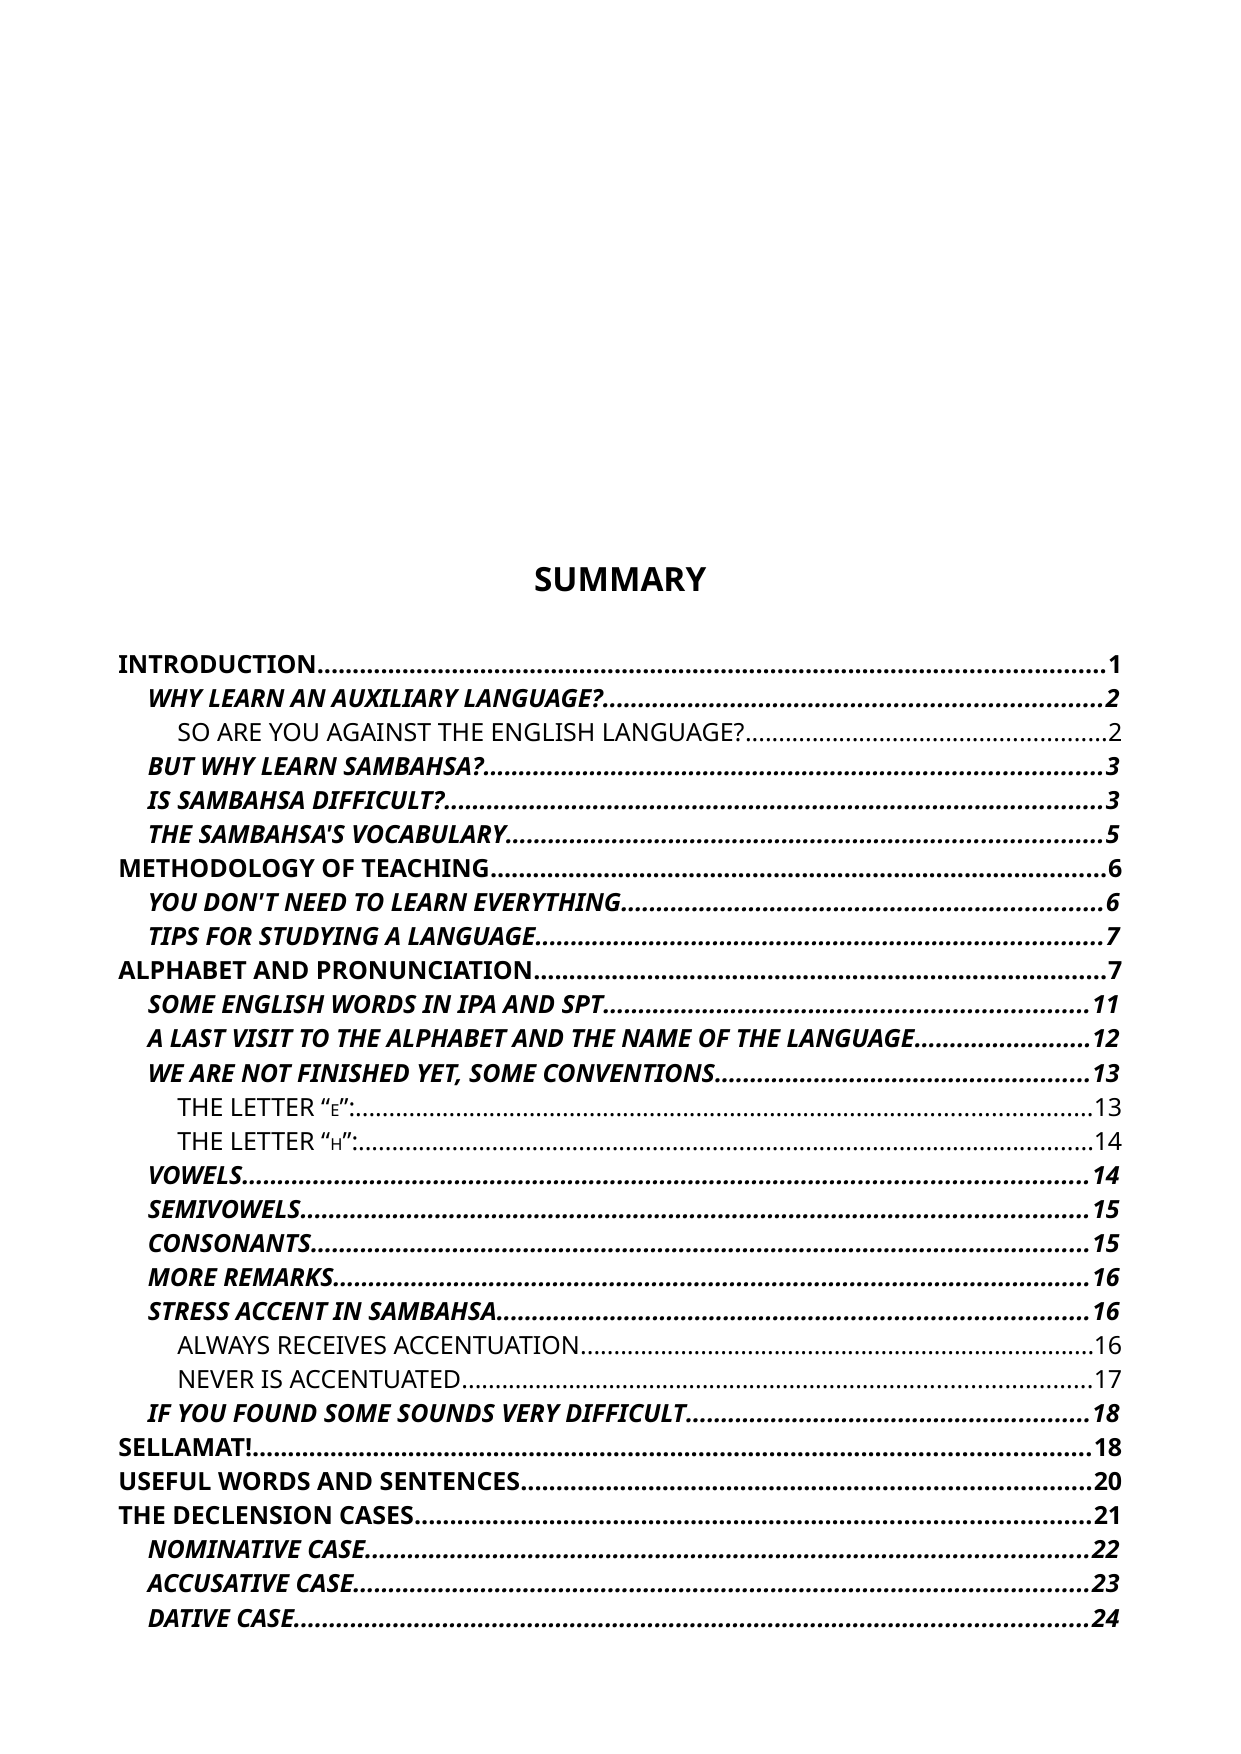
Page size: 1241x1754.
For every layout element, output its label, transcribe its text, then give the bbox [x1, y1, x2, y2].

text YOU DON'T NEED TO LEARN EVERYTHING 6 [148, 885, 1122, 919]
subtitle SUMMARY [118, 556, 1122, 601]
text STRESS ACCENT IN SAMBAHSA 16 [148, 1294, 1122, 1328]
text ALWAYS RECEIVES ACCENTUATION 16 [177, 1328, 1122, 1362]
text ACCUSATIVE CASE 23 [148, 1566, 1122, 1600]
text DATIVE CASE 24 [148, 1600, 1122, 1634]
text CONSONANTS 15 [148, 1226, 1122, 1259]
text WHY LEARN AN AUXILIARY LANGUAGE? 2 [148, 681, 1122, 714]
text METHODOLOGY OF TEACHING 6 [118, 851, 1122, 885]
text IS SAMBAHSA DIFFICULT? 3 [148, 783, 1122, 817]
text ALPHABET AND PRONUNCIATION 7 [118, 953, 1122, 987]
text SEMIVOWELS 15 [148, 1191, 1122, 1226]
text THE DECLENSION CASES 21 [118, 1498, 1122, 1532]
text IF YOU FOUND SOME SOUNDS VERY DIFFICULT 18 [148, 1396, 1122, 1430]
text NEVER IS ACCENTUATED 17 [177, 1362, 1122, 1396]
text WE ARE NOT FINISHED YET, SOME CONVENTIONS 13 [148, 1055, 1122, 1089]
text THE LETTER “h”: 14 [177, 1123, 1122, 1157]
text SO ARE YOU AGAINST THE ENGLISH LANGUAGE? 2 [177, 714, 1122, 749]
text A LAST VISIT TO THE ALPHABET AND THE NAME OF THE LANGUAGE 12 [148, 1021, 1122, 1055]
text SELLAMAT! 18 [118, 1430, 1122, 1464]
text BUT WHY LEARN SAMBAHSA? 3 [148, 749, 1122, 783]
text VOWELS 14 [148, 1157, 1122, 1191]
text THE LETTER “e”: 13 [177, 1089, 1122, 1123]
text TIPS FOR STUDYING A LANGUAGE 7 [148, 919, 1122, 953]
text INTRODUCTION 1 [118, 646, 1122, 681]
text USEFUL WORDS AND SENTENCES 20 [118, 1464, 1122, 1498]
text NOMINATIVE CASE 22 [148, 1532, 1122, 1566]
text THE SAMBAHSA'S VOCABULARY 5 [148, 817, 1122, 851]
text MORE REMARKS 16 [148, 1259, 1122, 1294]
text SOME ENGLISH WORDS IN IPA AND SPT 11 [148, 987, 1122, 1021]
